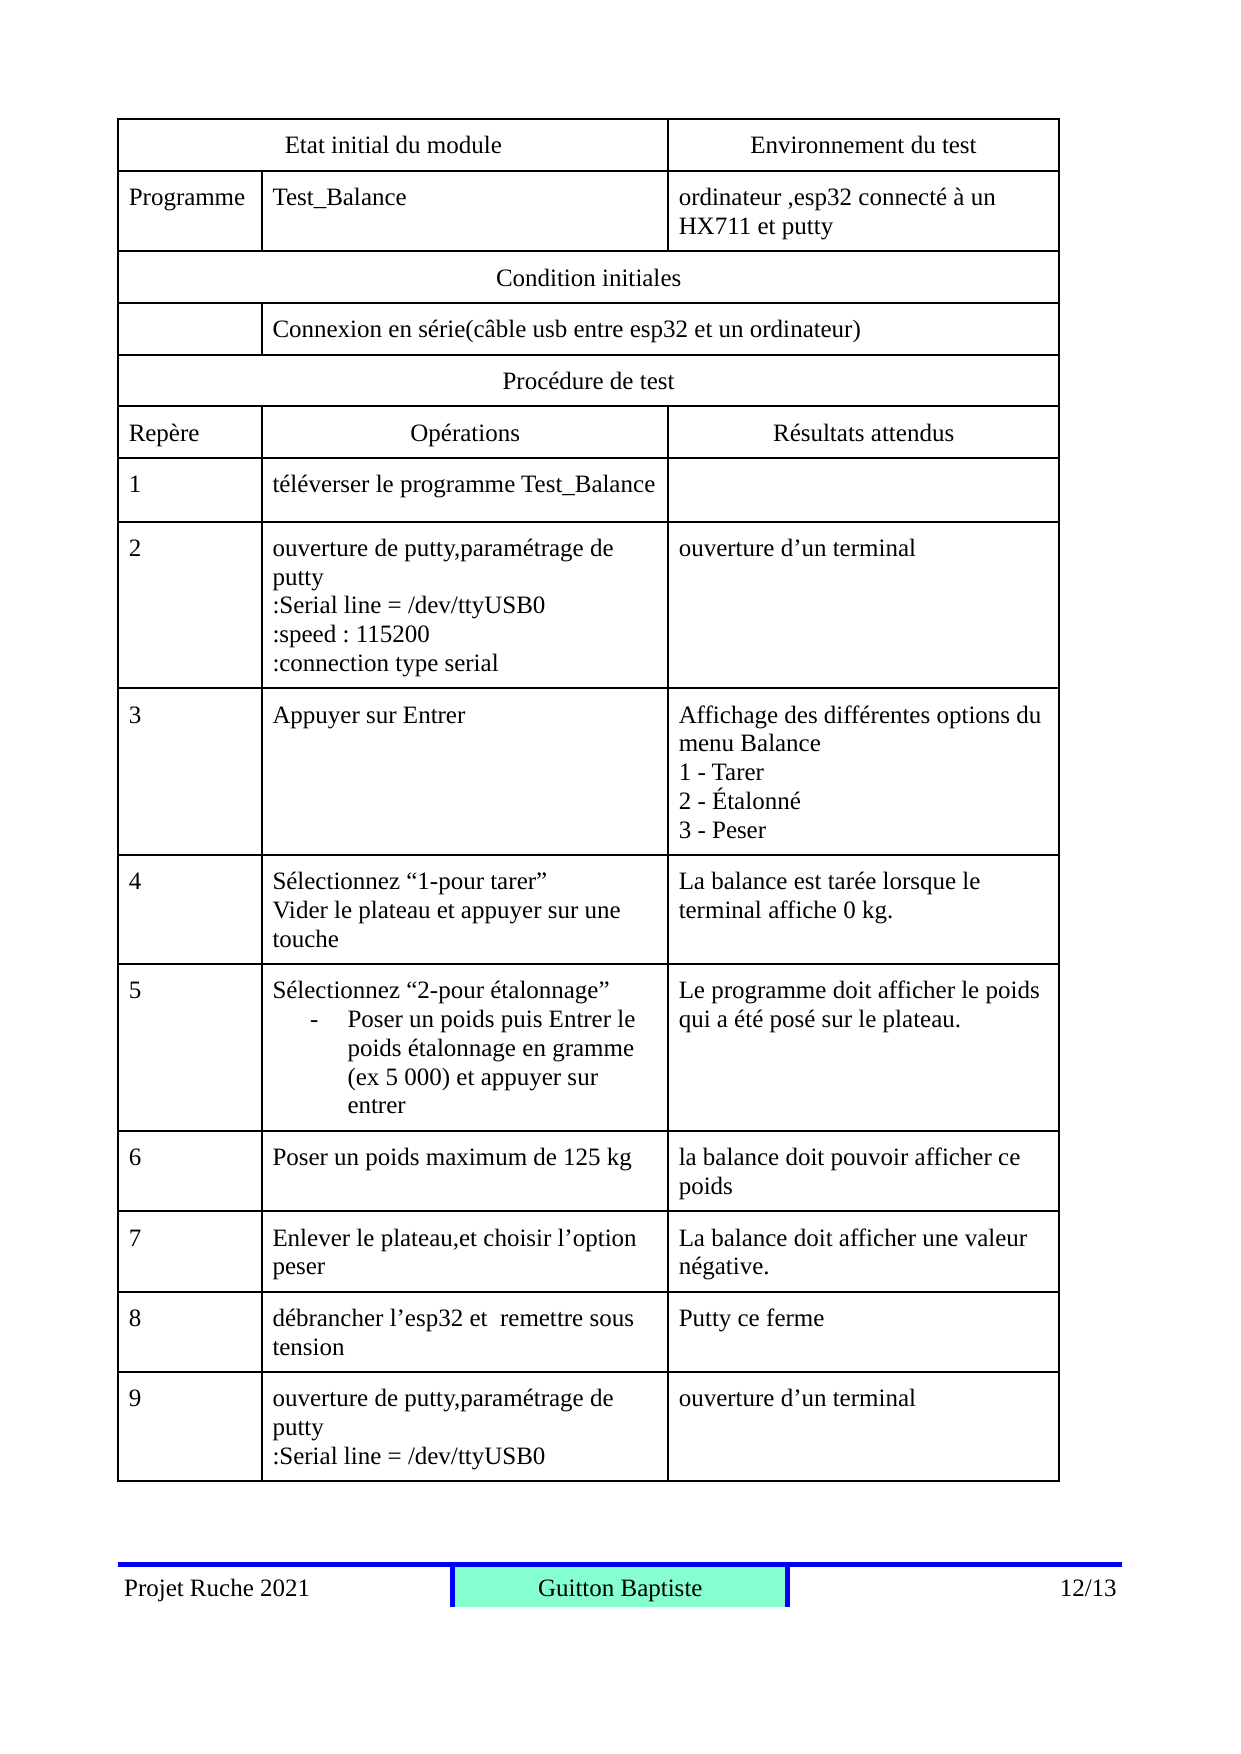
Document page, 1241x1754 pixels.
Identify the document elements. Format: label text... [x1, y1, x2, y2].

table_cell ouverture de putty,paramétrage de putty :Serial line = /dev/ttyUSB0 :speed : 115200 :connection type serial [263, 523, 667, 687]
table_cell Enlever le plateau,et choisir l’option peser [263, 1212, 667, 1291]
table_cell 2 [119, 523, 261, 687]
table_cell Repère [119, 407, 261, 457]
table_cell ouverture d’un terminal [669, 1373, 1058, 1480]
table_cell 6 [119, 1132, 261, 1210]
table_cell 7 [119, 1212, 261, 1291]
table_cell Environnement du test [669, 120, 1058, 170]
table_cell Procédure de test [119, 356, 1058, 405]
table_cell 1 [119, 459, 261, 521]
table_cell Sélectionnez “2-pour étalonnage” Poser un poids puis Entrer le poids étalonnage en gramme (ex 5 000) et appuyer sur entrer [263, 965, 667, 1130]
table_cell Affichage des différentes options du menu Balance 1 - Tarer 2 - Étalonné 3 - Peser [669, 689, 1058, 854]
table_cell Test_Balance [263, 172, 667, 250]
table_cell [669, 459, 1058, 521]
table_cell Poser un poids maximum de 125 kg [263, 1132, 667, 1210]
table_cell Programme [119, 172, 261, 250]
table_cell ouverture d’un terminal [669, 523, 1058, 687]
table_cell 4 [119, 856, 261, 963]
table_cell Appuyer sur Entrer [263, 689, 667, 854]
table_cell 8 [119, 1293, 261, 1371]
table_cell 9 [119, 1373, 261, 1480]
table_cell Connexion en série(câble usb entre esp32 et un ordinateur) [263, 304, 1058, 353]
table_cell Etat initial du module [119, 120, 667, 170]
table_cell ordinateur ,esp32 connecté à un HX711 et putty [669, 172, 1058, 250]
table_cell téléverser le programme Test_Balance [263, 459, 667, 521]
table_cell [119, 304, 261, 353]
table_cell 5 [119, 965, 261, 1130]
table_cell Résultats attendus [669, 407, 1058, 457]
table_cell débrancher l’esp32 et remettre sous tension [263, 1293, 667, 1371]
table_cell la balance doit pouvoir afficher ce poids [669, 1132, 1058, 1210]
table_cell Condition initiales [119, 252, 1058, 302]
table_cell Le programme doit afficher le poids qui a été posé sur le plateau. [669, 965, 1058, 1130]
table_cell Putty ce ferme [669, 1293, 1058, 1371]
table_cell Sélectionnez “1-pour tarer” Vider le plateau et appuyer sur une touche [263, 856, 667, 963]
table_cell La balance doit afficher une valeur négative. [669, 1212, 1058, 1291]
table_cell Opérations [263, 407, 667, 457]
table_cell La balance est tarée lorsque le terminal affiche 0 kg. [669, 856, 1058, 963]
table_cell 3 [119, 689, 261, 854]
table_cell ouverture de putty,paramétrage de putty :Serial line = /dev/ttyUSB0 [263, 1373, 667, 1480]
